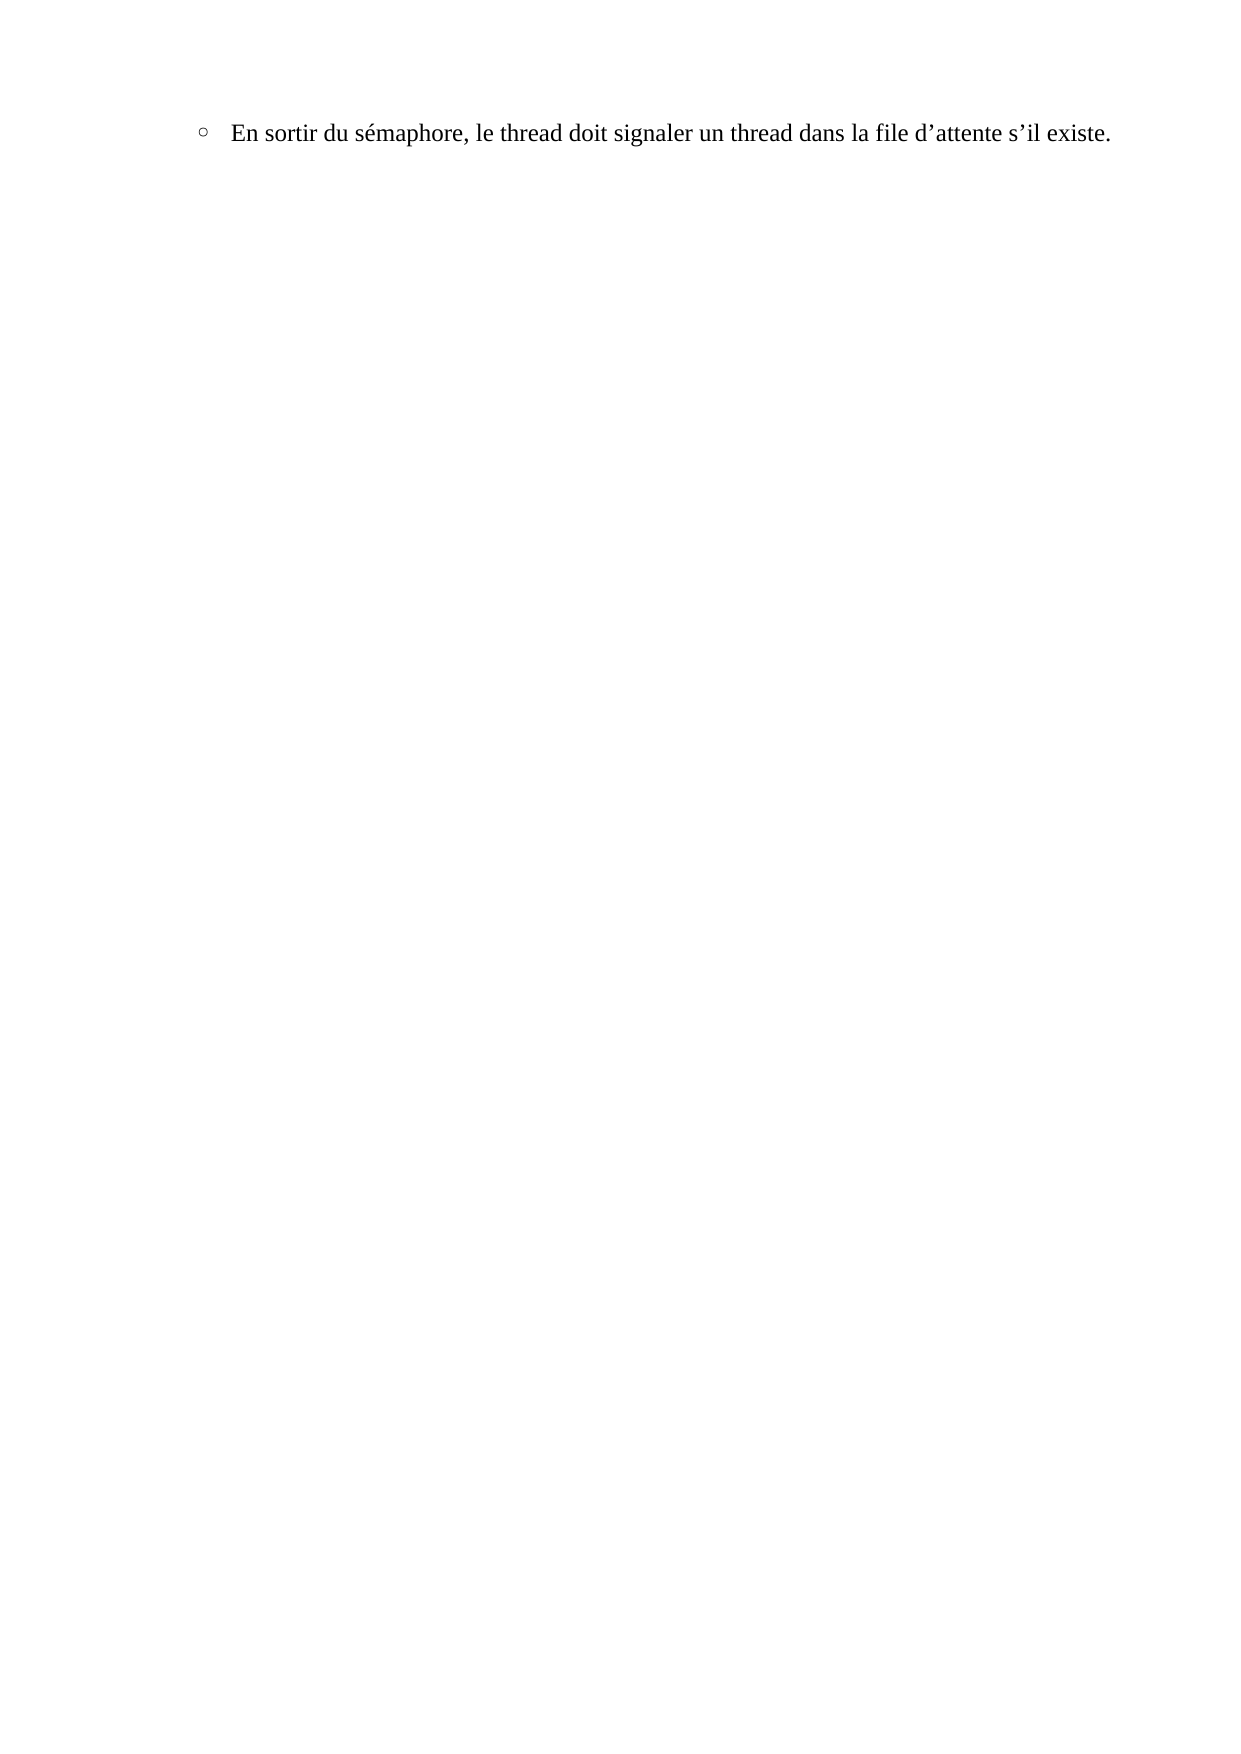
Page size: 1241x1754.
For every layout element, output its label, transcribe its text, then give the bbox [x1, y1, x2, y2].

list En sortir du sémaphore, le thread doit signaler un thread dans la file d’attente s’il existe. [193, 118, 1122, 147]
